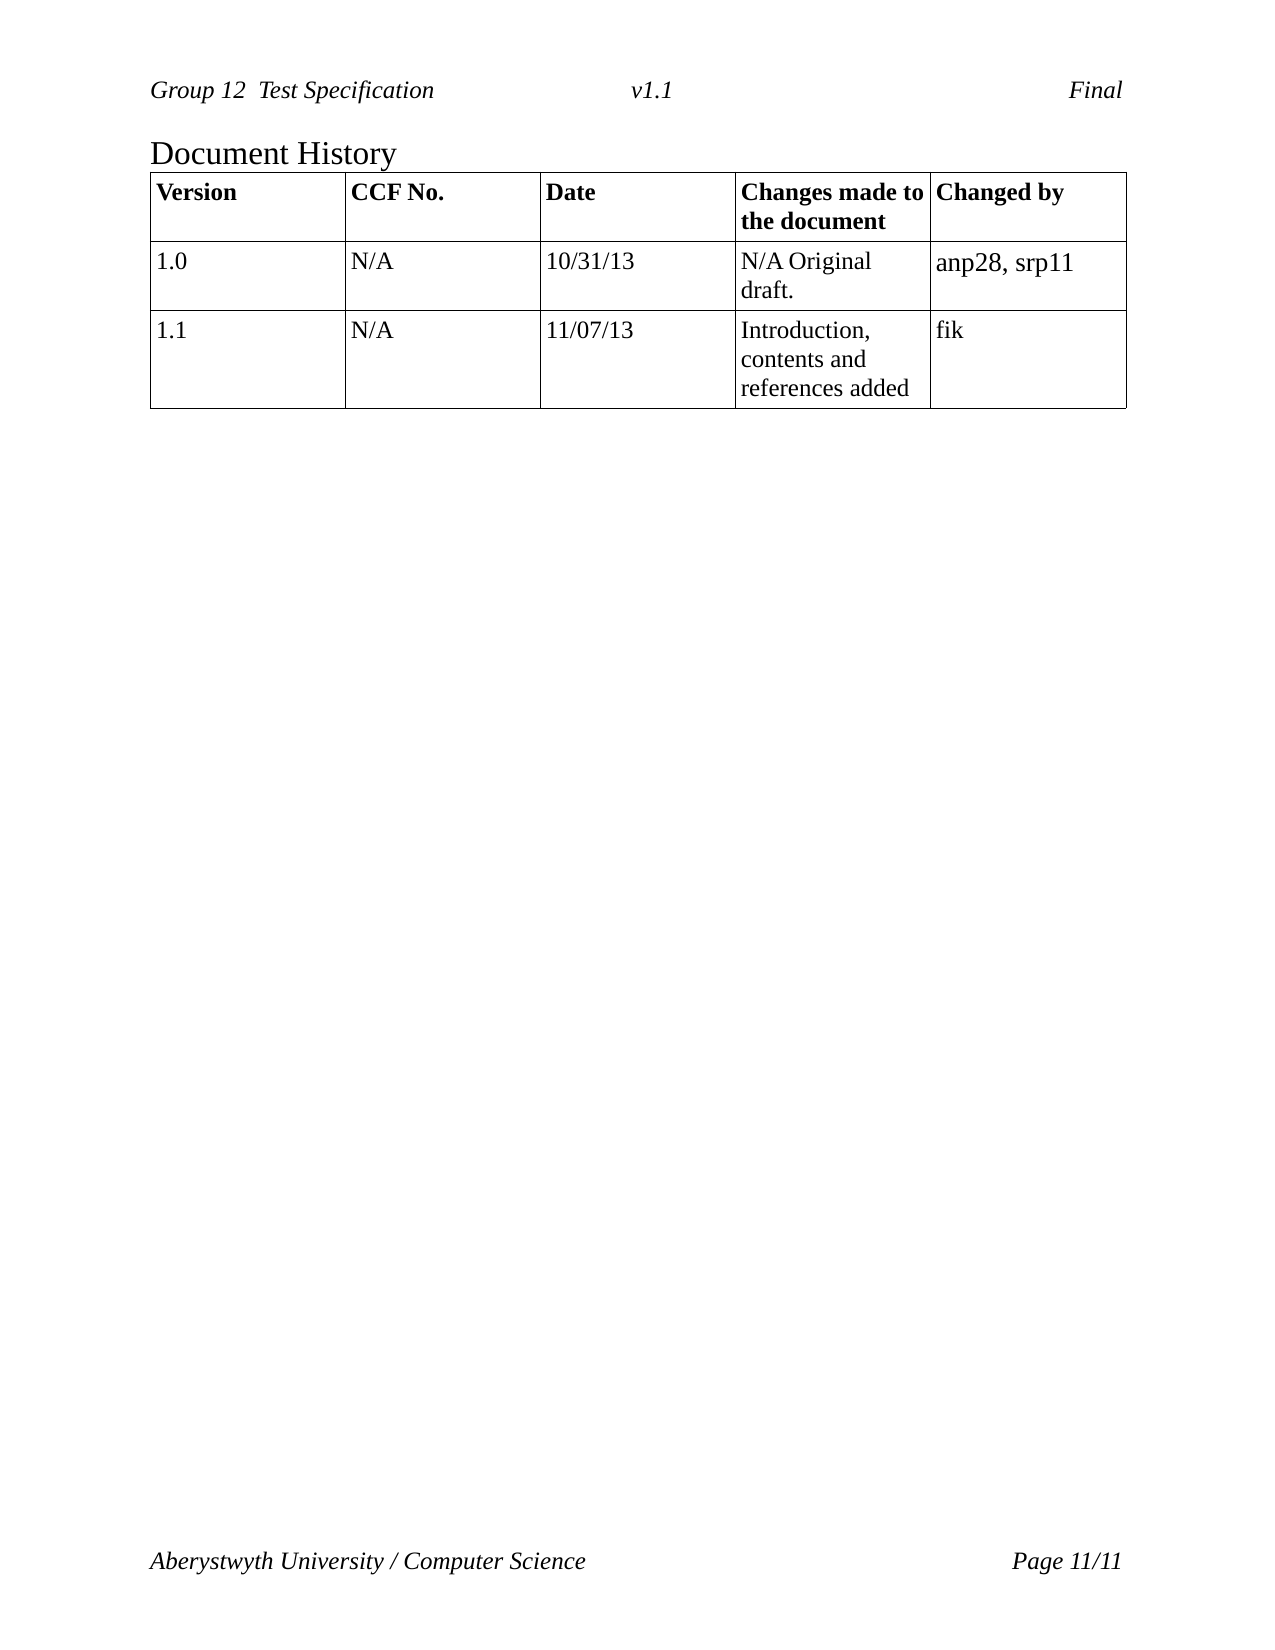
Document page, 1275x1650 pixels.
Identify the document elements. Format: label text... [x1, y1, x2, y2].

table_header Changed by [931, 173, 1126, 241]
table_cell 1.1 [151, 311, 345, 407]
table_cell 1.0 [151, 242, 345, 310]
table_cell 31/10/13 [541, 242, 735, 310]
table_cell anp28, srp11 [931, 242, 1126, 310]
table_header Date [541, 173, 735, 241]
table_cell 07/11/13 [541, 311, 735, 407]
table_cell N/A [346, 311, 540, 407]
table_header Version [151, 173, 345, 241]
table_header Changes made to the document [736, 173, 930, 241]
text Document History [150, 133, 1125, 172]
table_cell N/A Original draft. [736, 242, 930, 310]
table_header CCF No. [346, 173, 540, 241]
table_cell Introduction, contents and references added [736, 311, 930, 407]
table_cell fik [931, 311, 1126, 407]
table_cell N/A [346, 242, 540, 310]
